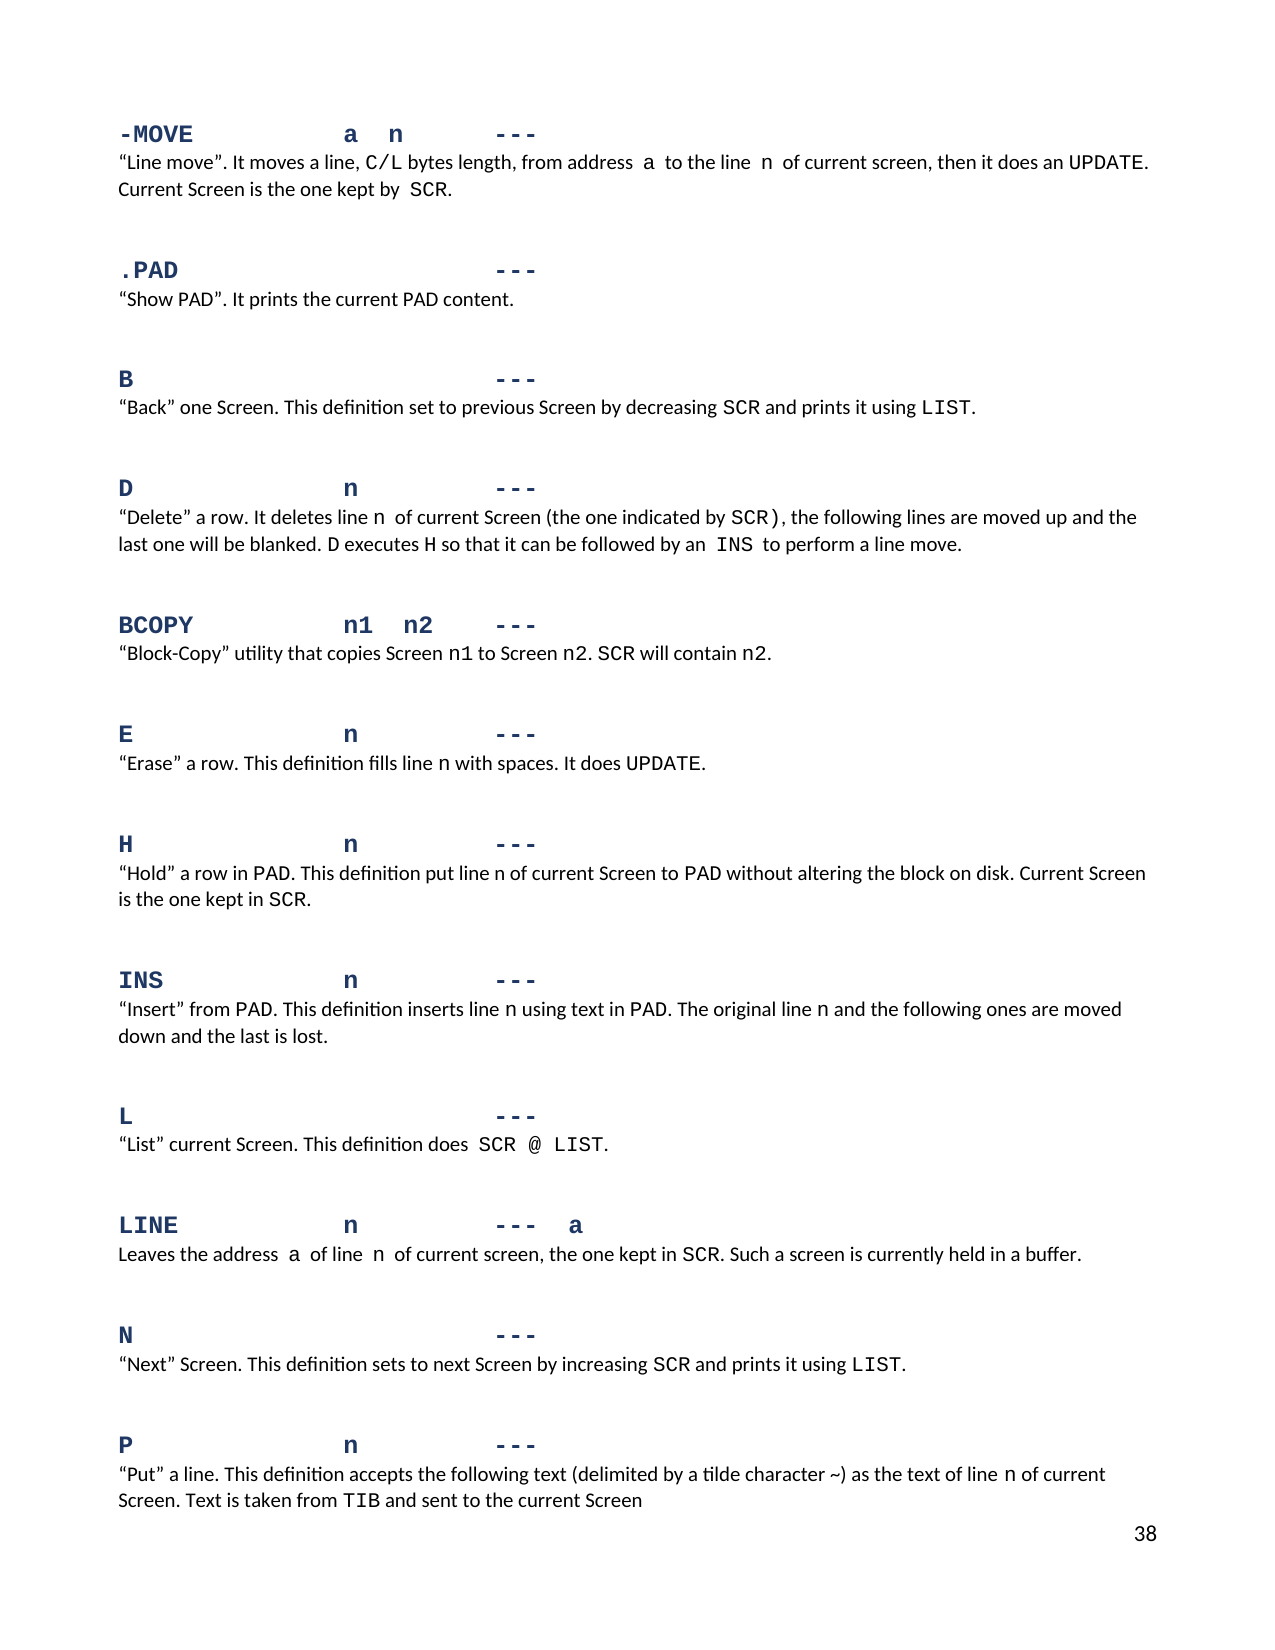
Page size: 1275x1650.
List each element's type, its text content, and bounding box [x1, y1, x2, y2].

text “List” current Screen. This definition does SCR @ LIST. [118, 1132, 1157, 1158]
subtitle P n --- [118, 1433, 1157, 1461]
text “Next” Screen. This definition sets to next Screen by increasing SCR and prints it using LIST. [118, 1351, 1157, 1378]
text “Line move”. It moves a line, C/L bytes length, from address a to the line n of current screen, then it does an UPDATE. [118, 149, 1157, 176]
subtitle E n --- [118, 722, 1157, 750]
text “Show PAD”. It prints the current PAD content. [118, 286, 1157, 311]
text “Block-Copy” utility that copies Screen n1 to Screen n2. SCR will contain n2. [118, 641, 1157, 667]
text “Insert” from PAD. This definition inserts line n using text in PAD. The original line n and the following ones are moved down and the last is lost. [118, 996, 1157, 1048]
subtitle B --- [118, 366, 1157, 394]
subtitle LINE n --- a [118, 1213, 1157, 1241]
subtitle -MOVE a n --- [118, 121, 1157, 149]
text “Put” a line. This definition accepts the following text (delimited by a tilde character ~) as the text of line n of current Screen. Text is taken from TIB and sent to the current Screen [118, 1461, 1157, 1514]
subtitle H n --- [118, 832, 1157, 860]
subtitle L --- [118, 1103, 1157, 1132]
text “Delete” a row. It deletes line n of current Screen (the one indicated by SCR), the following lines are moved up and the last one will be blanked. D executes H so that it can be followed by an INS to perform a line move. [118, 504, 1157, 557]
subtitle D n --- [118, 476, 1157, 504]
text “Back” one Screen. This definition set to previous Screen by decreasing SCR and prints it using LIST. [118, 394, 1157, 421]
text Leaves the address a of line n of current screen, the one kept in SCR. Such a screen is currently held in a buffer. [118, 1241, 1157, 1268]
subtitle .PAD --- [118, 257, 1157, 286]
text Current Screen is the one kept by SCR. [118, 176, 1157, 202]
text “Hold” a row in PAD. This definition put line n of current Screen to PAD without altering the block on disk. Current Screen is the one kept in SCR. [118, 860, 1157, 913]
subtitle N --- [118, 1323, 1157, 1351]
text “Erase” a row. This definition fills line n with spaces. It does UPDATE. [118, 750, 1157, 777]
subtitle INS n --- [118, 968, 1157, 996]
subtitle BCOPY n1 n2 --- [118, 612, 1157, 641]
